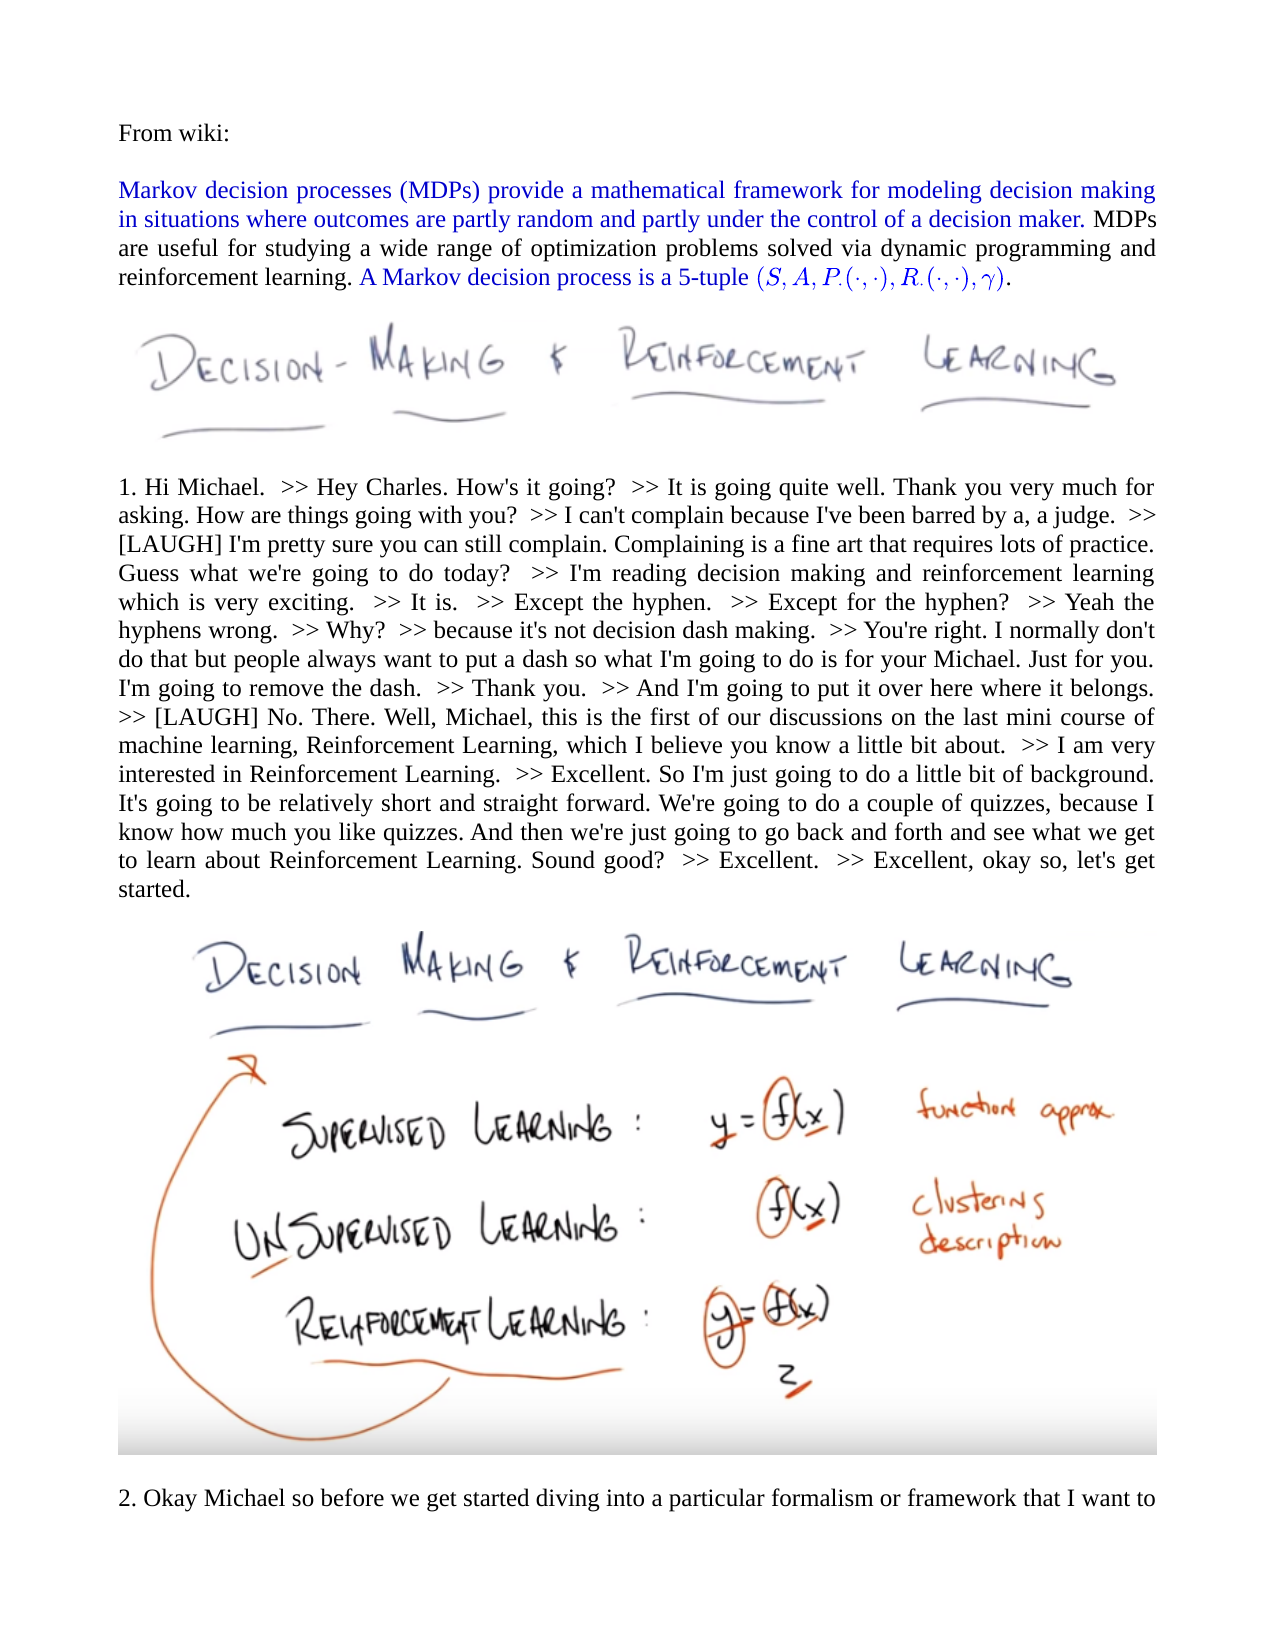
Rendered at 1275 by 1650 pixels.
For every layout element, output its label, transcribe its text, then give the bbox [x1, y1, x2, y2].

text 2. Okay Michael so before we get started diving into a particular formalism or framework that I want to [118, 1483, 1157, 1512]
picture [118, 320, 1157, 443]
text 1. Hi Michael. >> Hey Charles. How's it going? >> It is going quite well. Thank you very much for asking. How are things going with you? >> I can't complain because I've been barred by a, a judge. >> [LAUGH] I'm pretty sure you can still complain. Complaining is a fine art that requires lots of practice. Guess what we're going to do today? >> I'm reading decision making and reinforcement learning which is very exciting. >> It is. >> Except the hyphen. >> Except for the hyphen? >> Yeah the hyphens wrong. >> Why? >> because it's not decision dash making. >> You're right. I normally don't do that but people always want to put a dash so what I'm going to do is for your Michael. Just for you. I'm going to remove the dash. >> Thank you. >> And I'm going to put it over here where it belongs. >> [LAUGH] No. There. Well, Michael, this is the first of our discussions on the last mini course of machine learning, Reinforcement Learning, which I believe you know a little bit about. >> I am very interested in Reinforcement Learning. >> Excellent. So I'm just going to do a little bit of background. It's going to be relatively short and straight forward. We're going to do a couple of quizzes, because I know how much you like quizzes. And then we're just going to go back and forth and see what we get to learn about Reinforcement Learning. Sound good? >> Excellent. >> Excellent, okay so, let's get started. [118, 472, 1157, 903]
text Markov decision processes (MDPs) provide a mathematical framework for modeling decision making in situations where outcomes are partly random and partly under the control of a decision maker. MDPs are useful for studying a wide range of optimization problems solved via dynamic programming and reinforcement learning. A Markov decision process is a 5-tuple . [118, 176, 1157, 291]
text From wiki: [118, 118, 1157, 147]
picture [118, 931, 1157, 1455]
